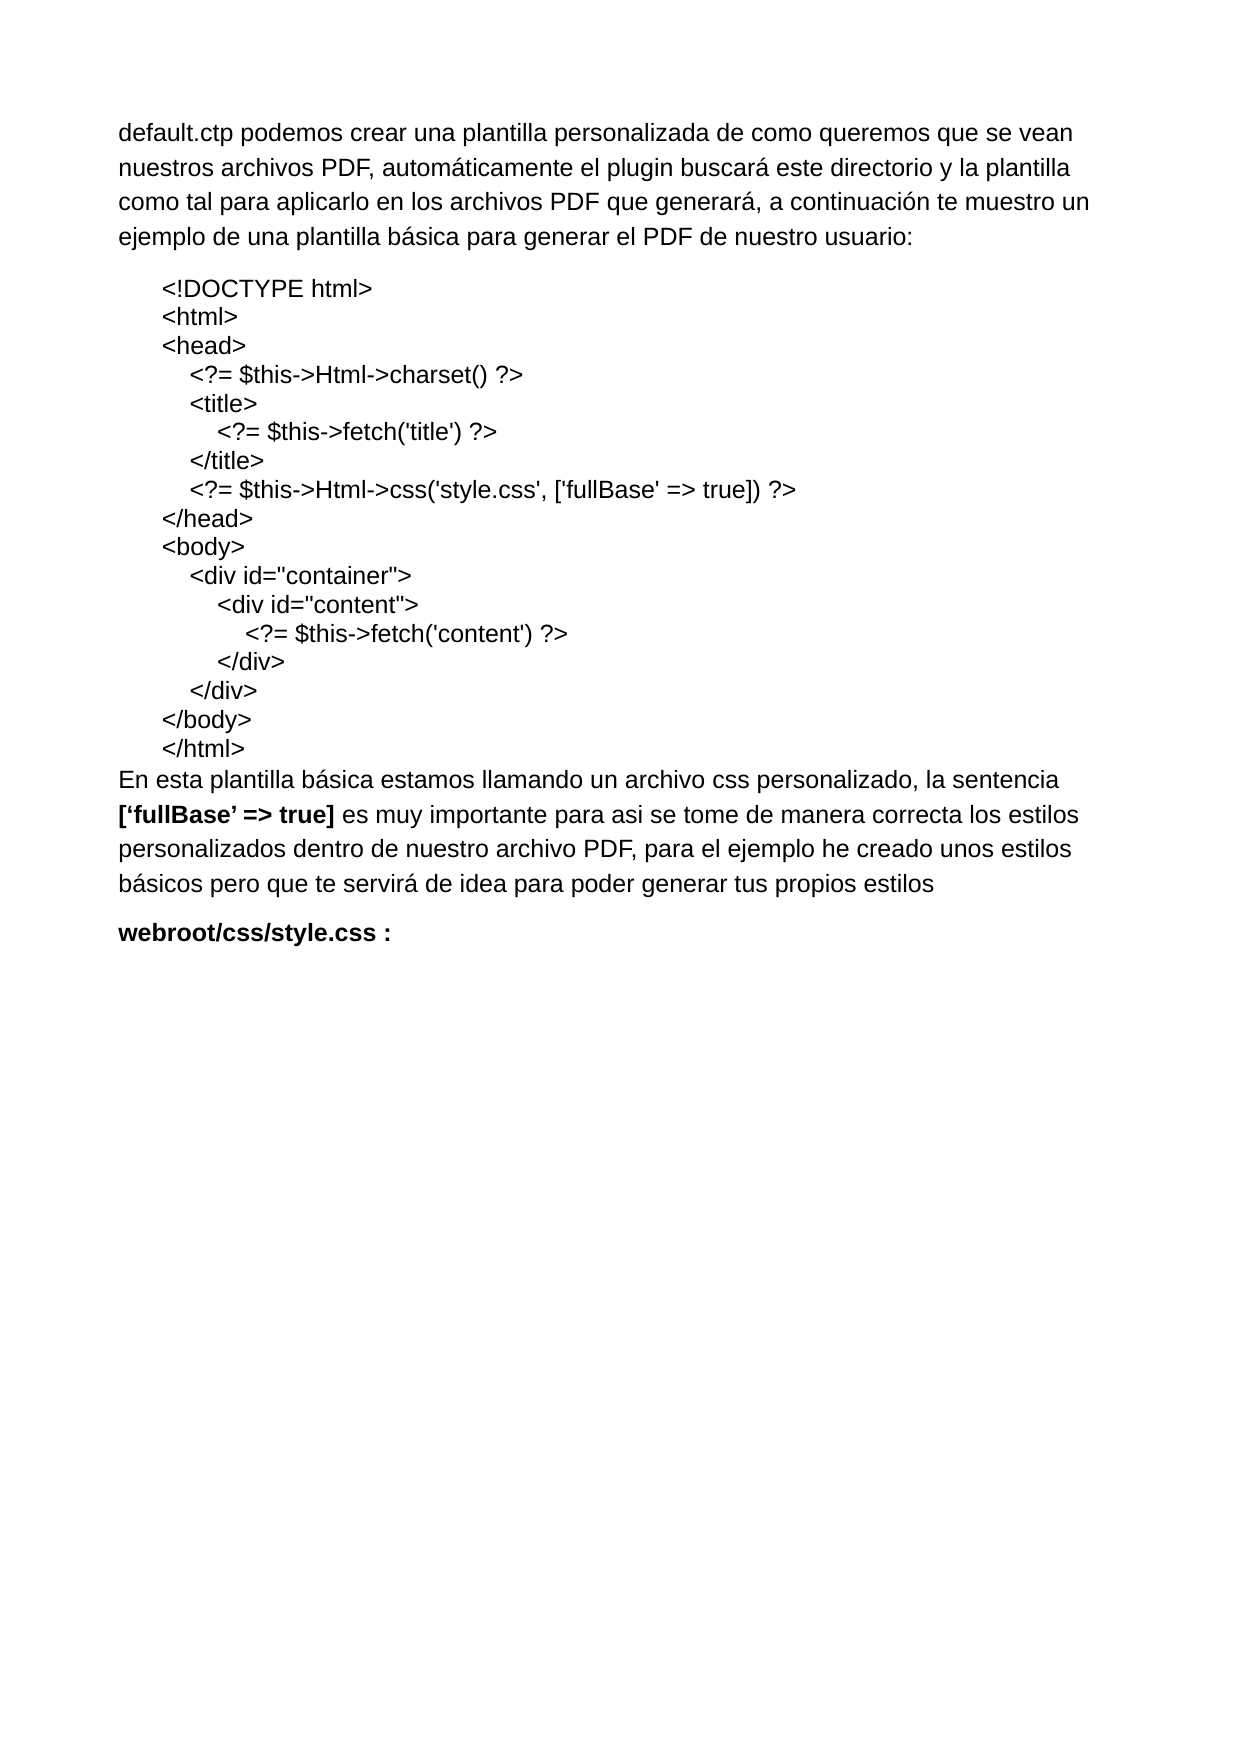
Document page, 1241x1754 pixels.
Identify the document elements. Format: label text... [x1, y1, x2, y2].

table_header [118, 271, 159, 765]
text default.ctp podemos crear una plantilla personalizada de como queremos que se vean nuestros archivos PDF, automáticamente el plugin buscará este directorio y la plantilla como tal para aplicarlo en los archivos PDF que generará, a continuación te muestro un ejemplo de una plantilla básica para generar el PDF de nuestro usuario: [118, 118, 1122, 250]
text webroot/css/style.css : [118, 918, 1122, 946]
table_header <!DOCTYPE html> <html> <head> <?= $this->Html->charset() ?> <title> <?= $this->fetch('title') ?> </title> <?= $this->Html->css('style.css', ['fullBase' => true]) ?> </head> <body> <div id="container"> <div id="content"> <?= $this->fetch('content') ?> </div> </div> </body> </html> [159, 271, 1117, 765]
text En esta plantilla básica estamos llamando un archivo css personalizado, la sentencia [‘fullBase’ => true] es muy importante para asi se tome de manera correcta los estilos personalizados dentro de nuestro archivo PDF, para el ejemplo he creado unos estilos básicos pero que te servirá de idea para poder generar tus propios estilos [118, 765, 1122, 897]
